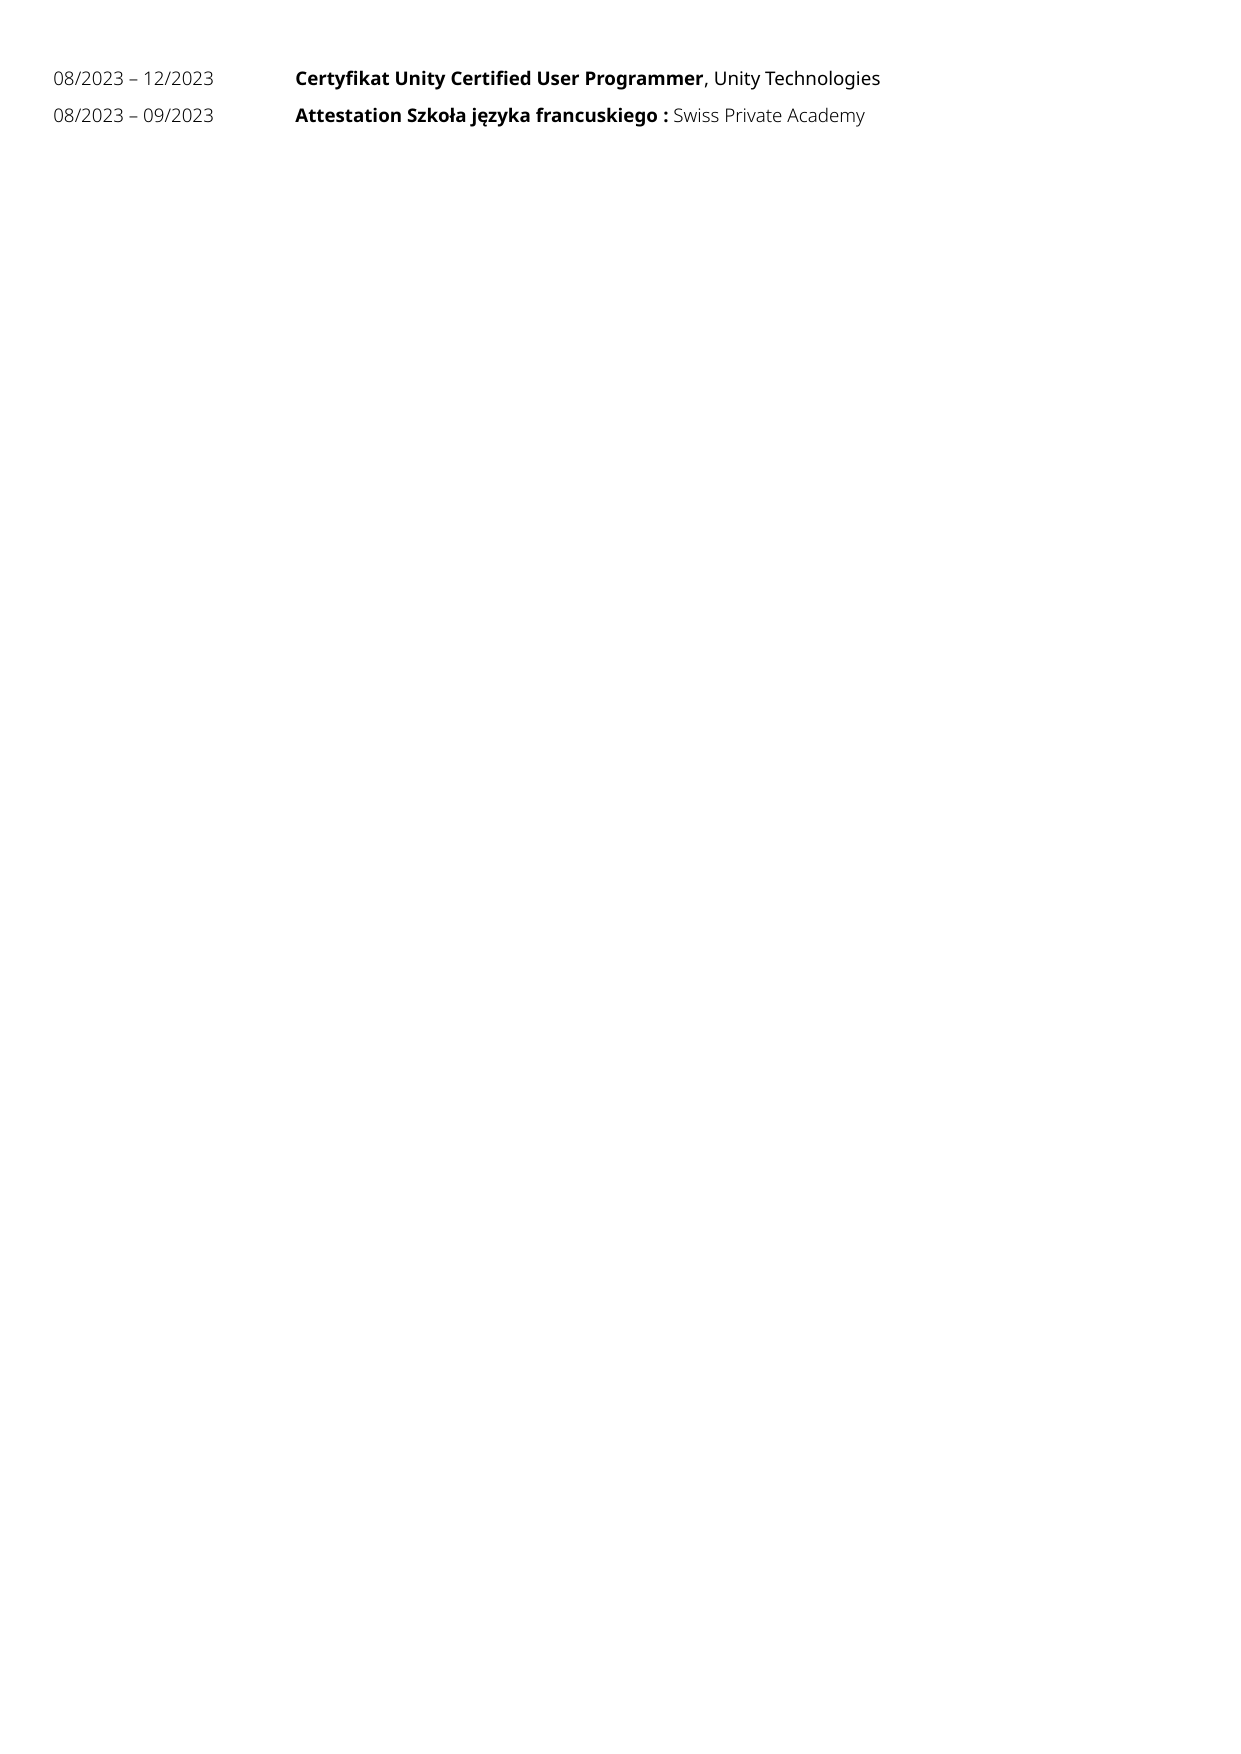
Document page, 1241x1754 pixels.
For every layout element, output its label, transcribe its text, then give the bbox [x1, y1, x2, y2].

table_cell Certyfikat Unity Certified User Programmer, Unity Technologies [290, 60, 1193, 97]
table_cell 08/2023 – 12/2023 [47, 60, 289, 97]
table_cell 08/2023 – 09/2023 [47, 97, 289, 134]
table_cell Attestation Szkoła języka francuskiego : Swiss Private Academy [290, 97, 1193, 134]
